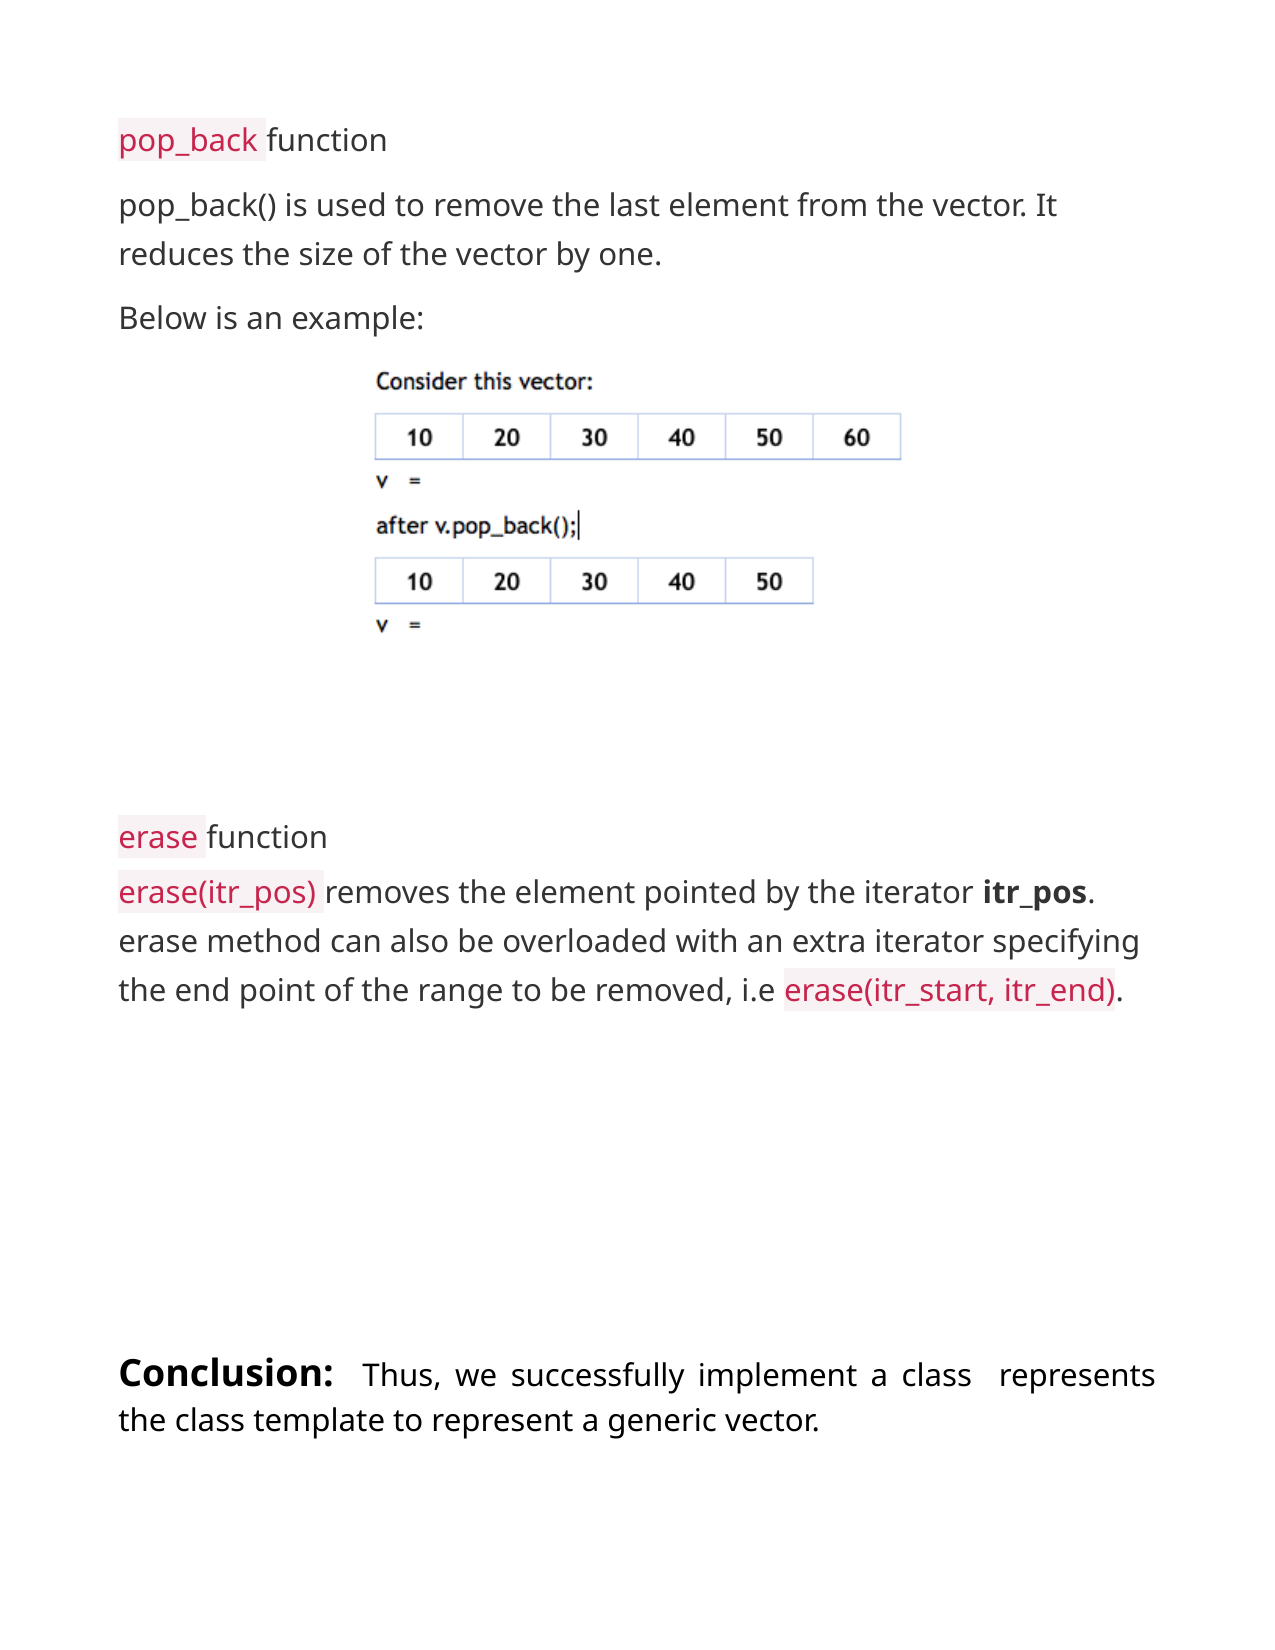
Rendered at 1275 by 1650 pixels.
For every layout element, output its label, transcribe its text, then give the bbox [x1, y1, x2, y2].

text Below is an example: [118, 296, 1157, 339]
text pop_back() is used to remove the last element from the vector. It reduces the size of the vector by one. [118, 183, 1157, 274]
subtitle erase function [118, 815, 1157, 858]
picture [289, 360, 986, 664]
text erase(itr_pos) removes the element pointed by the iterator itr_pos. erase method can also be overloaded with an extra iterator specifying the end point of the range to be removed, i.e erase(itr_start, itr_end). [118, 870, 1157, 1011]
text Conclusion: Thus, we successfully implement a class represents the class template to represent a generic vector. [118, 1347, 1157, 1440]
text pop_back function [118, 118, 1157, 161]
